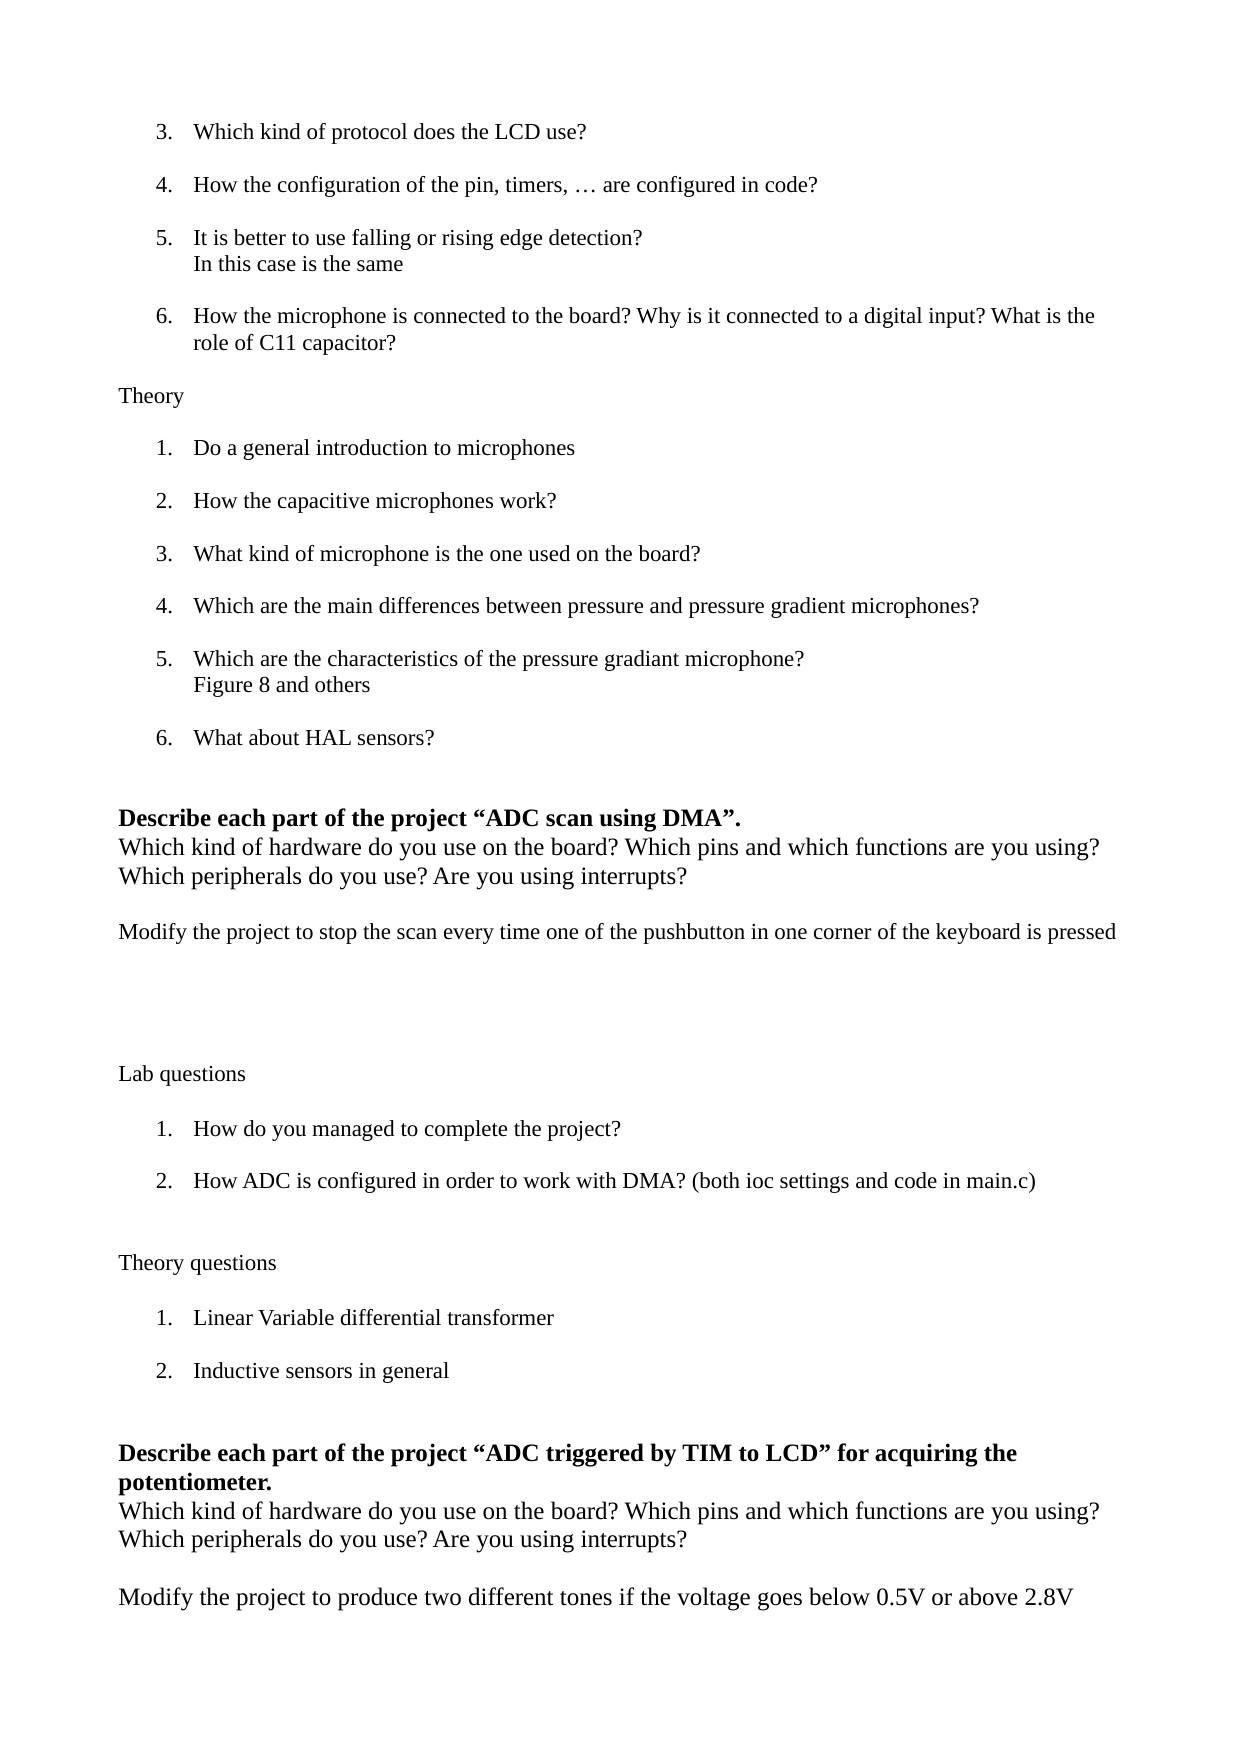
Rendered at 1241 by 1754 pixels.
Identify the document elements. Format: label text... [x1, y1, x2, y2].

text Modify the project to produce two different tones if the voltage goes below 0.5V or above 2.8V [118, 1582, 1122, 1611]
list Figure 8 and others [156, 672, 1122, 724]
text Which kind of hardware do you use on the board? Which pins and which functions are you using? Which peripherals do you use? Are you using interrupts? [118, 832, 1122, 889]
list Which kind of protocol does the LCD use? [156, 118, 1122, 171]
text Lab questions [118, 1060, 1122, 1086]
list How do you managed to complete the project? [156, 1115, 1122, 1167]
list How the configuration of the pin, timers, … are configured in code? [156, 171, 1122, 223]
list How ADC is configured in order to work with DMA? (both ioc settings and code in main.c) [156, 1167, 1122, 1220]
list What about HAL sensors? [156, 724, 1122, 777]
list What kind of microphone is the one used on the board? [156, 540, 1122, 592]
text Modify the project to stop the scan every time one of the pushbutton in one corner of the keyboard is pressed [118, 918, 1122, 945]
text Describe each part of the project “ADC triggered by TIM to LCD” for acquiring the potentiometer. [118, 1438, 1122, 1496]
text Theory questions [118, 1249, 1122, 1275]
list Which are the main differences between pressure and pressure gradient microphones? [156, 592, 1122, 645]
text Theory [118, 382, 1122, 408]
list It is better to use falling or rising edge detection? In this case is the same [156, 223, 1122, 303]
list Linear Variable differential transformer [156, 1304, 1122, 1357]
list Inductive sensors in general [156, 1357, 1122, 1409]
list How the microphone is connected to the board? Why is it connected to a digital input? What is the role of C11 capacitor? [156, 303, 1122, 382]
text Which kind of hardware do you use on the board? Which pins and which functions are you using? Which peripherals do you use? Are you using interrupts? [118, 1496, 1122, 1553]
list Do a general introduction to microphones [156, 434, 1122, 461]
list Which are the characteristics of the pressure gradiant microphone? [156, 645, 1122, 672]
text Describe each part of the project “ADC scan using DMA”. [118, 803, 1122, 832]
list How the capacitive microphones work? [156, 487, 1122, 513]
